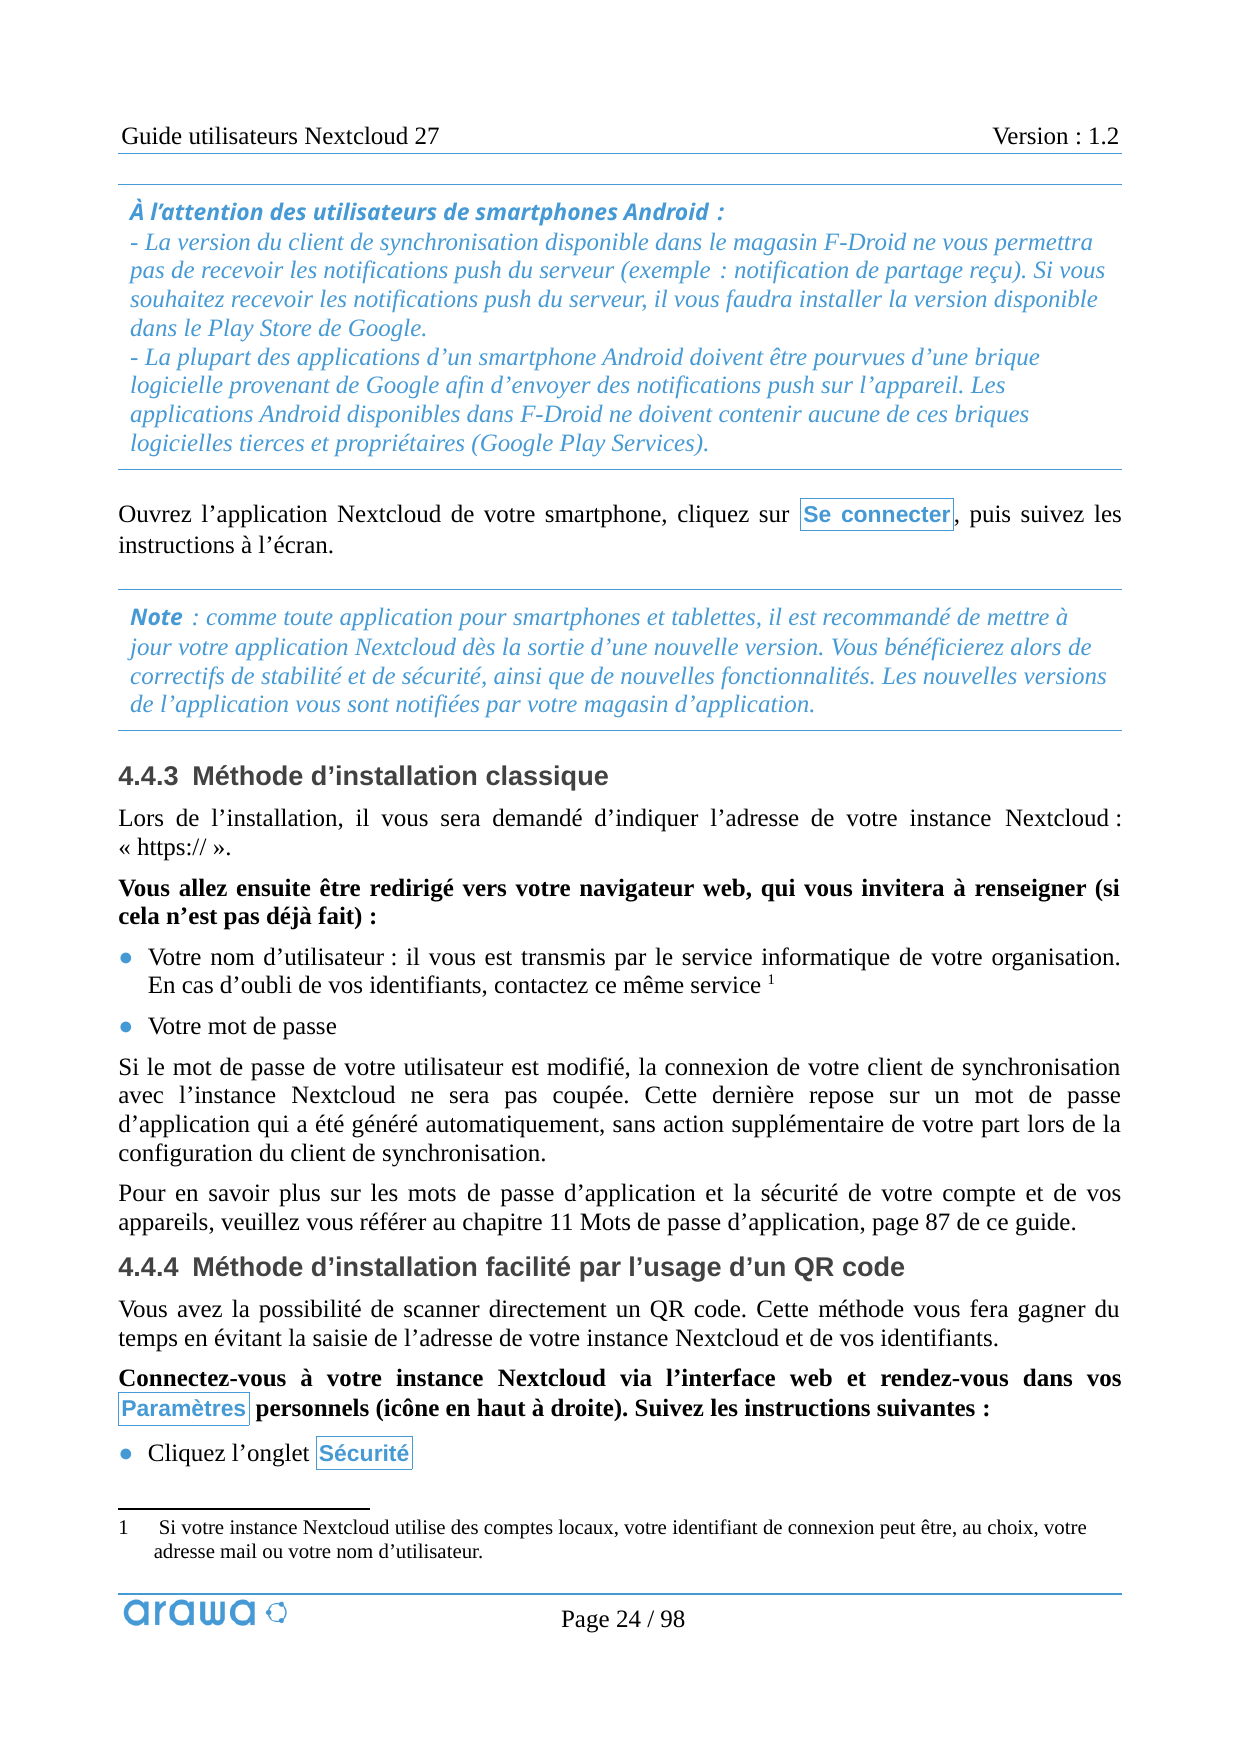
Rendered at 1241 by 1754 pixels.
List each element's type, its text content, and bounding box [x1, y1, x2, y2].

list Si votre instance Nextcloud utilise des comptes locaux, votre identifiant de connexion peut être, au choix, votre adresse mail ou votre nom d’utilisateur. [118, 1515, 1122, 1563]
list Votre mot de passe [118, 1011, 1122, 1040]
picture [121, 1597, 290, 1628]
text À l’attention des utilisateurs de smartphones Android : - La version du client de synchronisation disponible dans le magasin F-Droid ne vous permettra pas de recevoir les notifications push du serveur (exemple : notification de partage reçu). Si vous souhaitez recevoir les notifications push du serveur, il vous faudra installer la version disponible dans le Play Store de Google. - La plupart des applications d’un smartphone Android doivent être pourvues d’une brique logicielle provenant de Google afin d’envoyer des notifications push sur l’appareil. Les applications Android disponibles dans F-Droid ne doivent contenir aucune de ces briques logicielles tierces et propriétaires (Google Play Services). [118, 185, 1122, 469]
list Cliquez l’onglet [118, 1436, 316, 1469]
text Vous allez ensuite être redirigé vers votre navigateur web, qui vous invitera à renseigner (si cela n’est pas déjà fait) : [118, 873, 1122, 930]
text Vous avez la possibilité de scanner directement un QR code. Cette méthode vous fera gagner du temps en évitant la saisie de l’adresse de votre instance Nextcloud et de vos identifiants. [118, 1294, 1122, 1352]
text Si le mot de passe de votre utilisateur est modifié, la connexion de votre client de synchronisation avec l’instance Nextcloud ne sera pas coupée. Cette dernière repose sur un mot de passe d’application qui a été généré automatiquement, sans action supplémentaire de votre part lors de la configuration du client de synchronisation. [118, 1052, 1122, 1167]
text Ouvrez l’application Nextcloud de votre smartphone, cliquez sur Se connecter, puis suivez les instructions à l’écran. [118, 498, 1122, 559]
text Lors de l’installation, il vous sera demandé d’indiquer l’adresse de votre instance Nextcloud : « https:// ». [118, 803, 1122, 861]
subtitle Méthode d’installation classique [118, 759, 1122, 791]
text Pour en savoir plus sur les mots de passe d’application et la sécurité de votre compte et de vos appareils, veuillez vous référer au chapitre 11 Mots de passe d’application, page 87 de ce guide. [118, 1178, 1122, 1236]
list Sécurité [317, 1437, 412, 1469]
text Note : comme toute application pour smartphones et tablettes, il est recommandé de mettre à jour votre application Nextcloud dès la sortie d’une nouvelle version. Vous bénéficierez alors de correctifs de stabilité et de sécurité, ainsi que de nouvelles fonctionnalités. Les nouvelles versions de l’application vous sont notifiées par votre magasin d’application. [118, 590, 1122, 730]
list Votre nom d’utilisateur : il vous est transmis par le service informatique de votre organisation. En cas d’oubli de vos identifiants, contactez ce même service [118, 942, 1122, 999]
subtitle Méthode d’installation facilité par l’usage d’un QR code [118, 1251, 1122, 1282]
text Connectez-vous à votre instance Nextcloud via l’interface web et rendez-vous dans vos Paramètres personnels (icône en haut à droite). Suivez les instructions suivantes : [118, 1363, 1122, 1425]
list [413, 1436, 1122, 1469]
